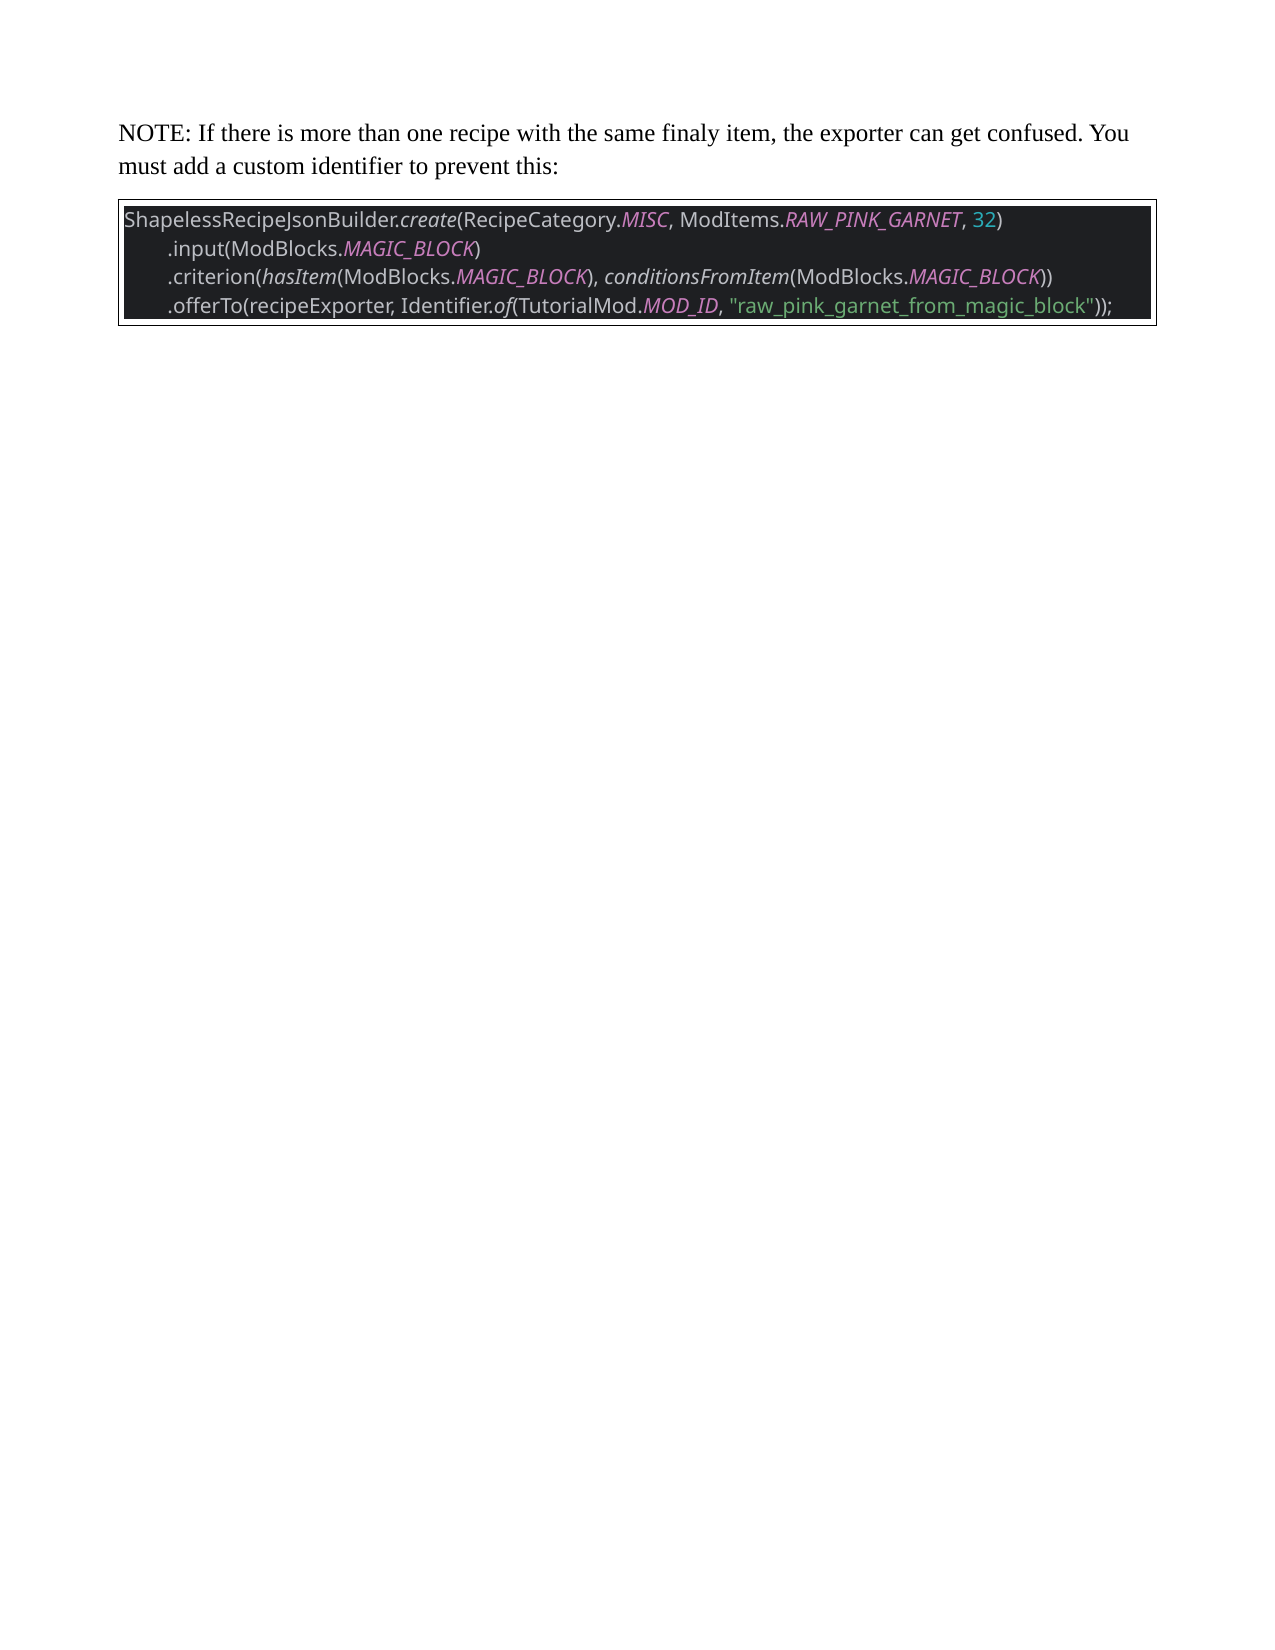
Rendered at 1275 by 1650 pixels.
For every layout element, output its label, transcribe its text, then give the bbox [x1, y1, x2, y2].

text NOTE: If there is more than one recipe with the same finaly item, the exporter can get confused. You must add a custom identifier to prevent this: [118, 118, 1157, 180]
table_header ShapelessRecipeJsonBuilder.create(RecipeCategory.MISC, ModItems.RAW_PINK_GARNET, 32) .input(ModBlocks.MAGIC_BLOCK) .criterion(hasItem(ModBlocks.MAGIC_BLOCK), conditionsFromItem(ModBlocks.MAGIC_BLOCK)) .offerTo(recipeExporter, Identifier.of(TutorialMod.MOD_ID, "raw_pink_garnet_from_magic_block")); [119, 200, 1156, 325]
